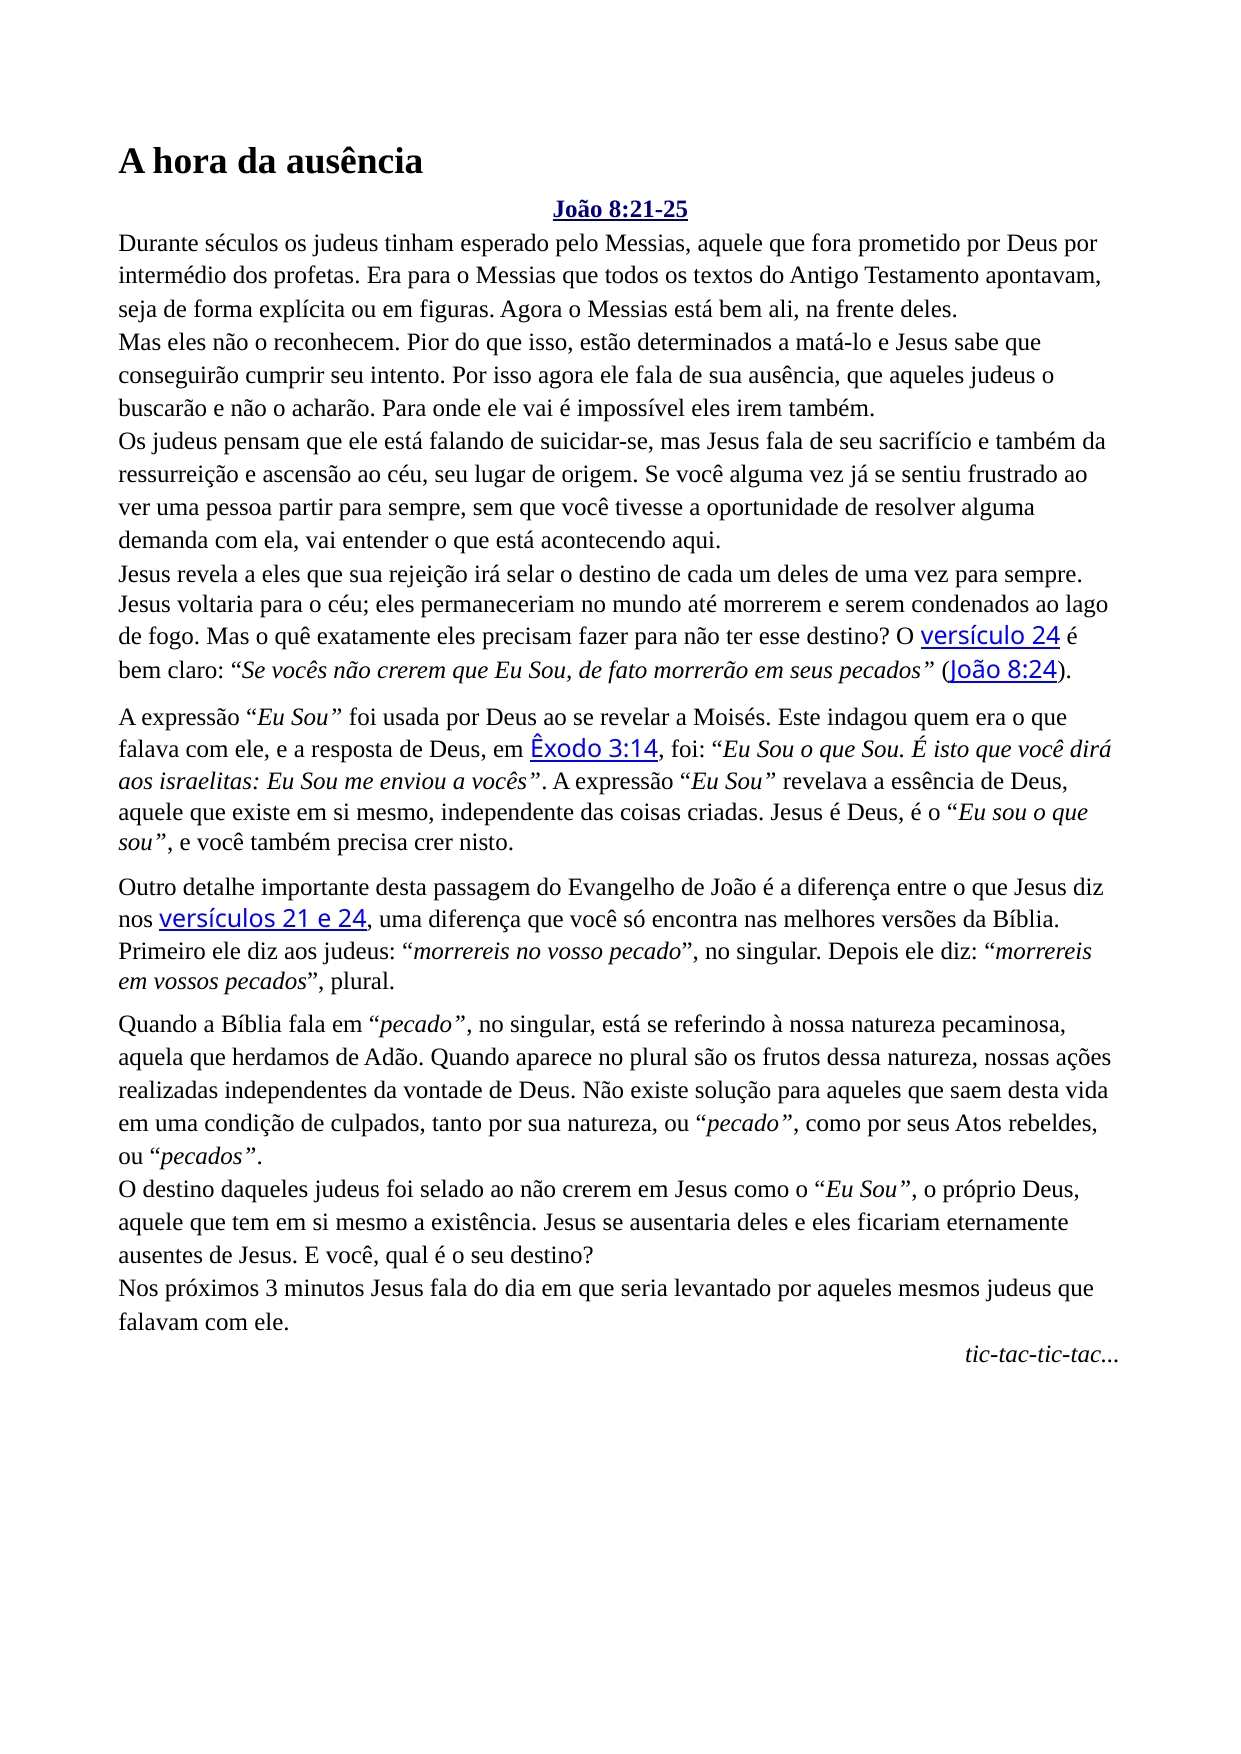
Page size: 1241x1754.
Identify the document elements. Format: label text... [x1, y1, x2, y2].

text Outro detalhe importante desta passagem do Evangelho de João é a diferença entre o que Jesus diz nos versículos 21 e 24, uma diferença que você só encontra nas melhores versões da Bíblia. Primeiro ele diz aos judeus: “morrereis no vosso pecado”, no singular. Depois ele diz: “morrereis em vossos pecados”, plural. [118, 870, 1122, 994]
text Jesus revela a eles que sua rejeição irá selar o destino de cada um deles de uma vez para sempre. Jesus voltaria para o céu; eles permaneceriam no mundo até morrerem e serem condenados ao lago de fogo. Mas o quê exatamente eles precisam fazer para não ter esse destino? O versículo 24 é bem claro: “Se vocês não crerem que Eu Sou, de fato morrerão em seus pecados” (João 8:24). [118, 558, 1122, 686]
text Durante séculos os judeus tinham esperado pelo Messias, aquele que fora prometido por Deus por intermédio dos profetas. Era para o Messias que todos os textos do Antigo Testamento apontavam, seja de forma explícita ou em figuras. Agora o Messias está bem ali, na frente deles. [118, 228, 1122, 322]
text Mas eles não o reconhecem. Pior do que isso, estão determinados a matá-lo e Jesus sabe que conseguirão cumprir seu intento. Por isso agora ele fala de sua ausência, que aqueles judeus o buscarão e não o acharão. Para onde ele vai é impossível eles irem também. [118, 327, 1122, 421]
text Quando a Bíblia fala em “pecado”, no singular, está se referindo à nossa natureza pecaminosa, aquela que herdamos de Adão. Quando aparece no plural são os frutos dessa natureza, nossas ações realizadas independentes da vontade de Deus. Não existe solução para aqueles que saem desta vida em uma condição de culpados, tanto por sua natureza, ou “pecado”, como por seus Atos rebeldes, ou “pecados”. [118, 1009, 1122, 1170]
text João 8:21-25 [118, 194, 1122, 223]
text Nos próximos 3 minutos Jesus fala do dia em que seria levantado por aqueles mesmos judeus que falavam com ele. [118, 1273, 1122, 1335]
subtitle A hora da ausência [118, 139, 1122, 182]
text tic-tac-tic-tac... [118, 1339, 1122, 1368]
text Os judeus pensam que ele está falando de suicidar-se, mas Jesus fala de seu sacrifício e também da ressurreição e ascensão ao céu, seu lugar de origem. Se você alguma vez já se sentiu frustrado ao ver uma pessoa partir para sempre, sem que você tivesse a oportunidade de resolver alguma demanda com ela, vai entender o que está acontecendo aqui. [118, 426, 1122, 553]
text O destino daqueles judeus foi selado ao não crerem em Jesus como o “Eu Sou”, o próprio Deus, aquele que tem em si mesmo a existência. Jesus se ausentaria deles e eles ficariam eternamente ausentes de Jesus. E você, qual é o seu destino? [118, 1174, 1122, 1269]
text A expressão “Eu Sou” foi usada por Deus ao se revelar a Moisés. Este indagou quem era o que falava com ele, e a resposta de Deus, em Êxodo 3:14, foi: “Eu Sou o que Sou. É isto que você dirá aos israelitas: Eu Sou me enviou a vocês”. A expressão “Eu Sou” revelava a essência de Deus, aquele que existe em si mesmo, independente das coisas criadas. Jesus é Deus, é o “Eu sou o que sou”, e você também precisa crer nisto. [118, 701, 1122, 855]
